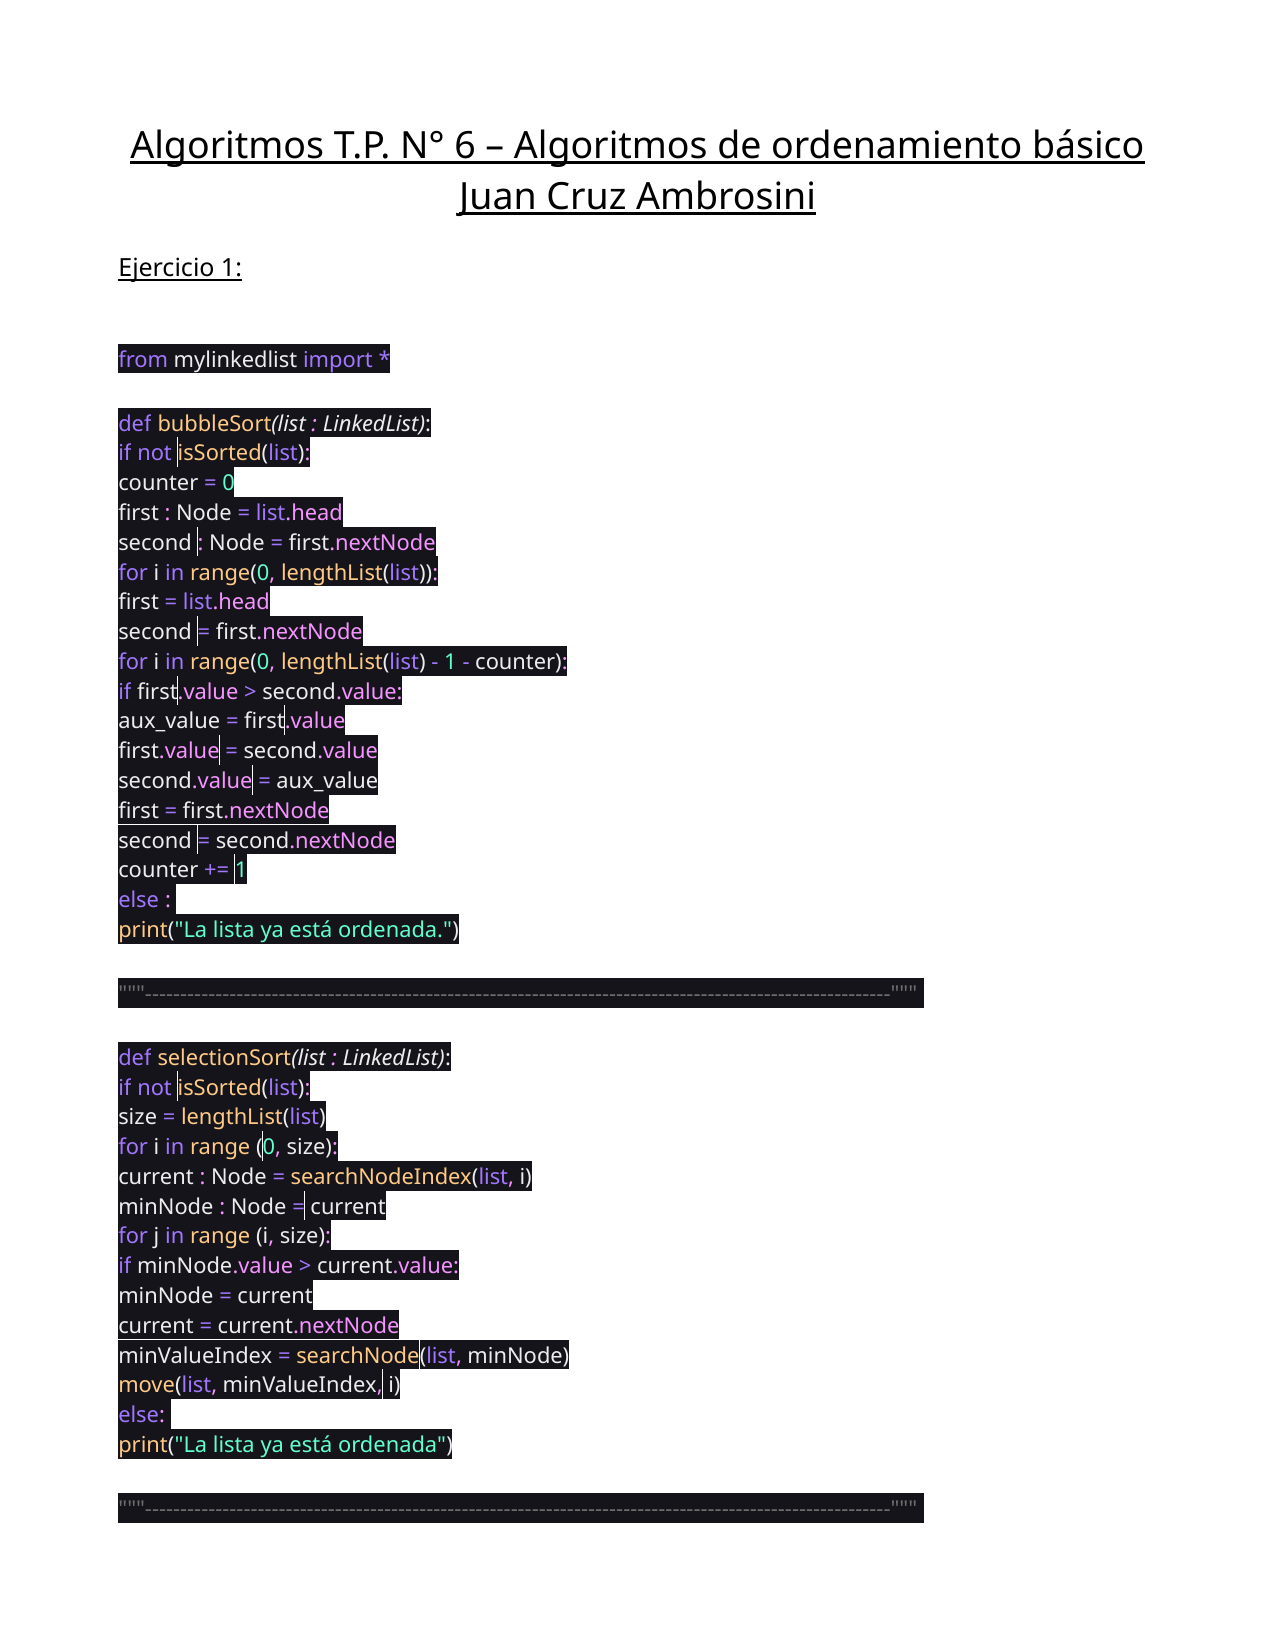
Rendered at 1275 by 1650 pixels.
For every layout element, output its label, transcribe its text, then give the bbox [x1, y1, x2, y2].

text minNode = current [118, 1280, 1157, 1310]
text """----------------------------------------------------------------------------------------------------------""" [118, 1493, 1157, 1523]
text counter = 0 [118, 467, 1157, 497]
text if not isSorted(list): [118, 437, 1157, 467]
text for i in range(0, lengthList(list) - 1 - counter): [118, 646, 1157, 676]
text second : Node = first.nextNode [118, 527, 1157, 556]
text first.value = second.value [118, 735, 1157, 765]
text move(list, minValueIndex, i) [118, 1369, 1157, 1399]
text else: [118, 1399, 1157, 1429]
text for i in range(0, lengthList(list)): [118, 556, 1157, 586]
text for j in range (i, size): [118, 1220, 1157, 1250]
text first = first.nextNode [118, 795, 1157, 824]
text second = first.nextNode [118, 616, 1157, 646]
text def bubbleSort(list : LinkedList): [118, 407, 1157, 437]
text second = second.nextNode [118, 824, 1157, 854]
text print("La lista ya está ordenada") [118, 1429, 1157, 1459]
text print("La lista ya está ordenada.") [118, 914, 1157, 944]
text size = lengthList(list) [118, 1101, 1157, 1131]
text else : [118, 884, 1157, 914]
text if first.value > second.value: [118, 676, 1157, 705]
text Algoritmos T.P. N° 6 – Algoritmos de ordenamiento básico Juan Cruz Ambrosini [118, 118, 1157, 220]
text if not isSorted(list): [118, 1071, 1157, 1101]
text def selectionSort(list : LinkedList): [118, 1042, 1157, 1071]
text for i in range (0, size): [118, 1131, 1157, 1161]
text current = current.nextNode [118, 1310, 1157, 1339]
text first = list.head [118, 586, 1157, 616]
text current : Node = searchNodeIndex(list, i) [118, 1161, 1157, 1191]
text from mylinkedlist import * [118, 344, 1157, 373]
text minNode : Node = current [118, 1191, 1157, 1220]
text if minNode.value > current.value: [118, 1250, 1157, 1280]
text minValueIndex = searchNode(list, minNode) [118, 1339, 1157, 1369]
text counter += 1 [118, 854, 1157, 884]
text aux_value = first.value [118, 705, 1157, 735]
text Ejercicio 1: [118, 250, 1157, 284]
text first : Node = list.head [118, 497, 1157, 527]
text """----------------------------------------------------------------------------------------------------------""" [118, 978, 1157, 1008]
text second.value = aux_value [118, 765, 1157, 795]
